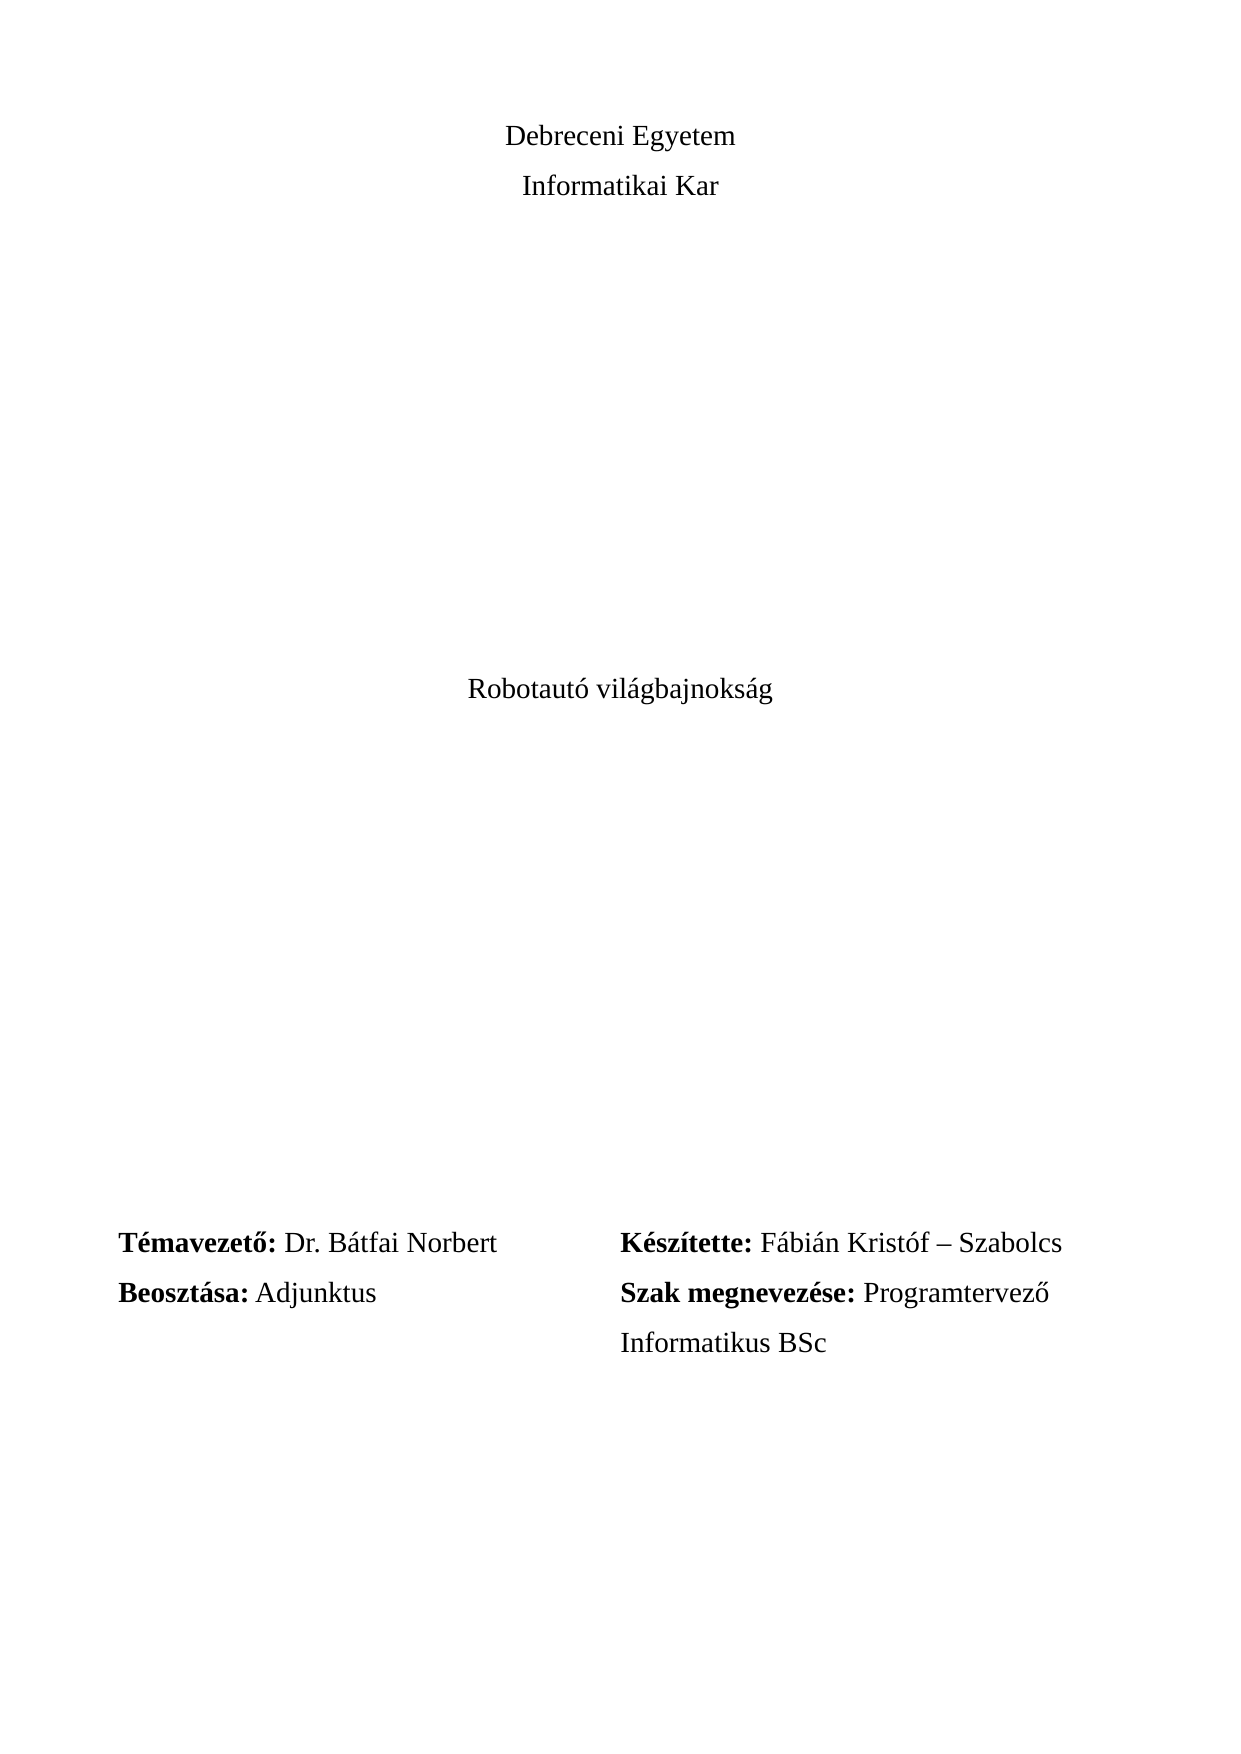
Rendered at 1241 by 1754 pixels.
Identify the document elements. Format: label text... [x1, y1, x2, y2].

text Szak megnevezése: Programtervező Informatikus BSc [620, 1275, 1122, 1359]
text Informatikai Kar [118, 168, 1122, 202]
text Robotautó világbajnokság [118, 672, 1122, 705]
text Készítette: Fábián Kristóf – Szabolcs [620, 1225, 1122, 1258]
text Beosztása: Adjunktus [118, 1275, 620, 1309]
text Debreceni Egyetem [118, 118, 1122, 152]
text Témavezető: Dr. Bátfai Norbert [118, 1225, 620, 1258]
